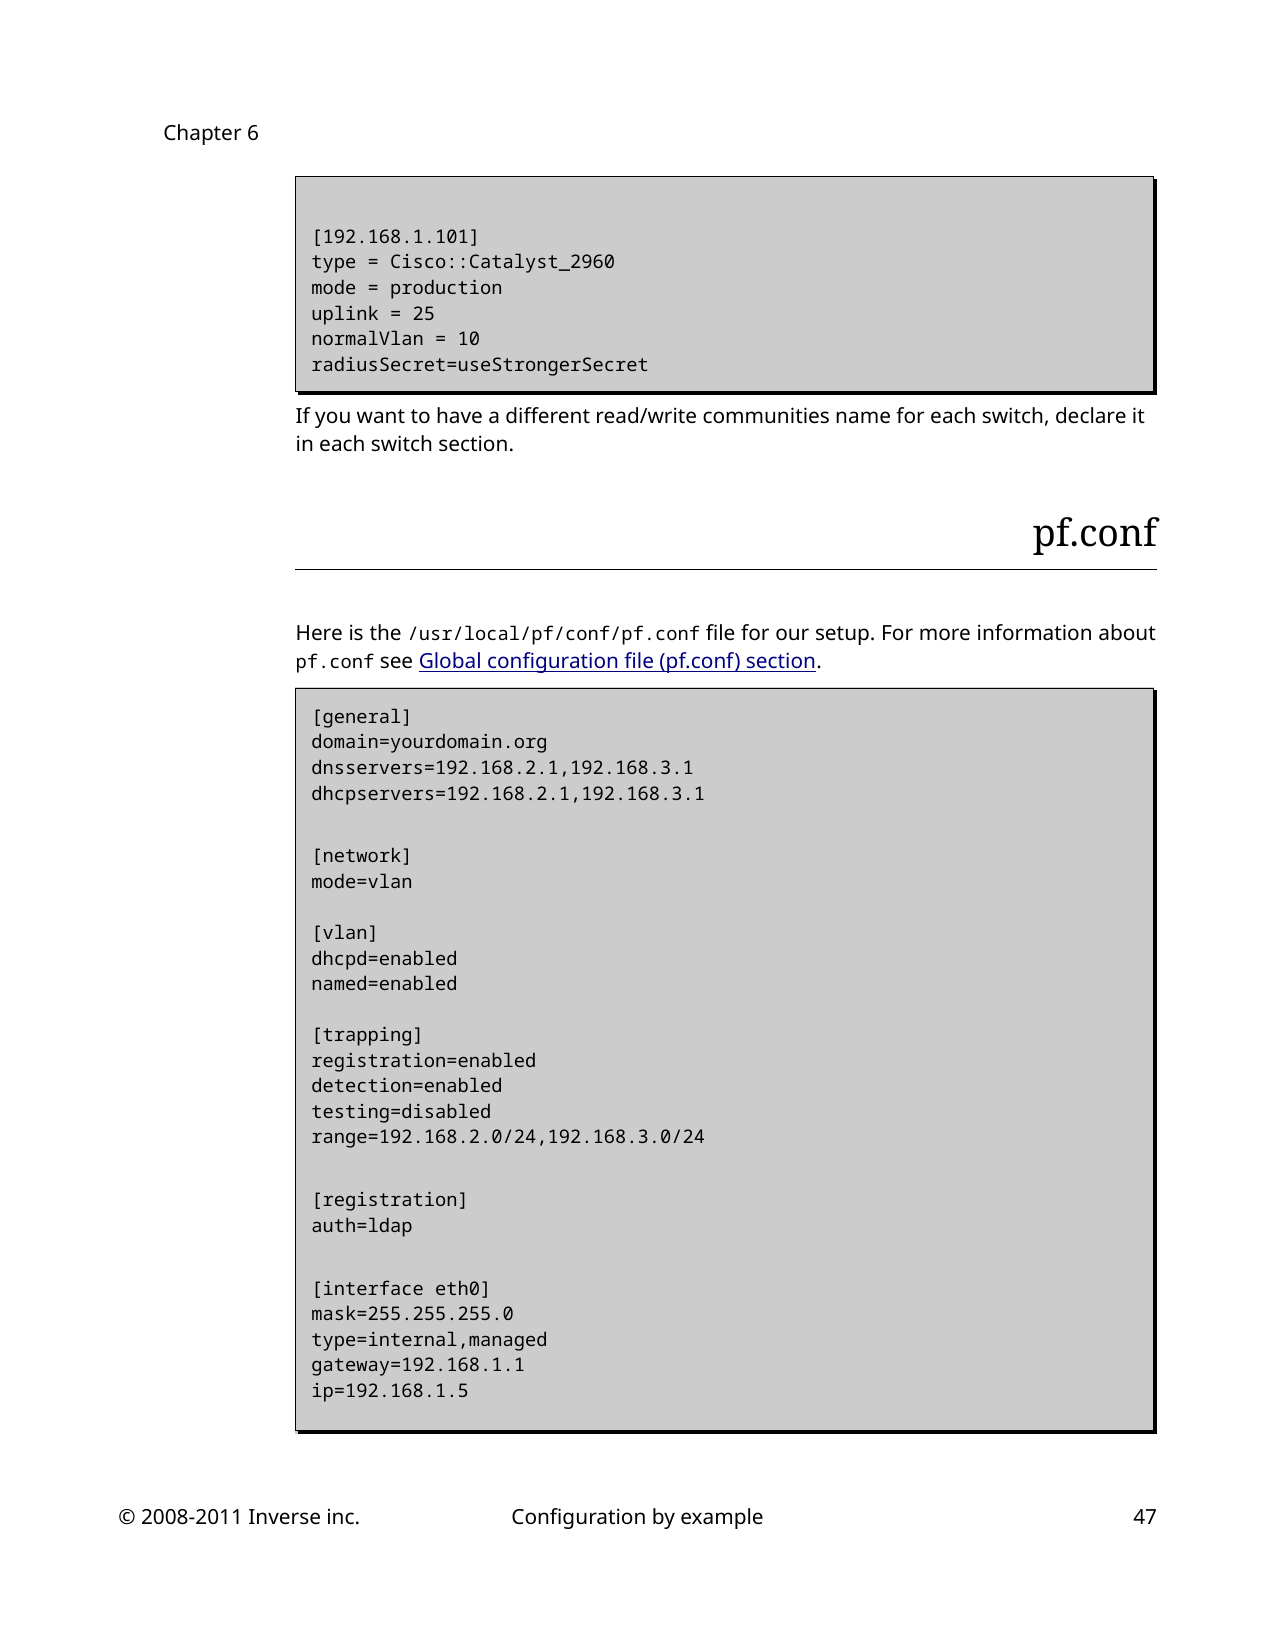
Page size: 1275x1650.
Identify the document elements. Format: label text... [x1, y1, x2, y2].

text [interface eth0] mask=255.255.255.0 type=internal,managed gateway=192.168.1.1 ip=192.168.1.5 [296, 1259, 1153, 1393]
text Here is the /usr/local/pf/conf/pf.conf file for our setup. For more information about pf.conf see Global configuration file (pf.conf) section. [295, 618, 1157, 675]
text [network] mode=vlan [vlan] dhcpd=enabled named=enabled [trapping] registration=enabled detection=enabled testing=disabled range=192.168.2.0/24,192.168.3.0/24 [296, 827, 1153, 1139]
subtitle pf.conf [295, 506, 1157, 569]
text If you want to have a different read/write communities name for each switch, declare it in each switch section. [295, 401, 1157, 458]
text [registration] auth=ldap [296, 1171, 1153, 1228]
text [general] domain=yourdomain.org dnsservers=192.168.2.1,192.168.3.1 dhcpservers=192.168.2.1,192.168.3.1 [296, 689, 1153, 796]
text [192.168.1.101] type = Cisco::Catalyst_2960 mode = production uplink = 25 normalVlan = 10 radiusSecret=useStrongerSecret [296, 207, 1153, 391]
